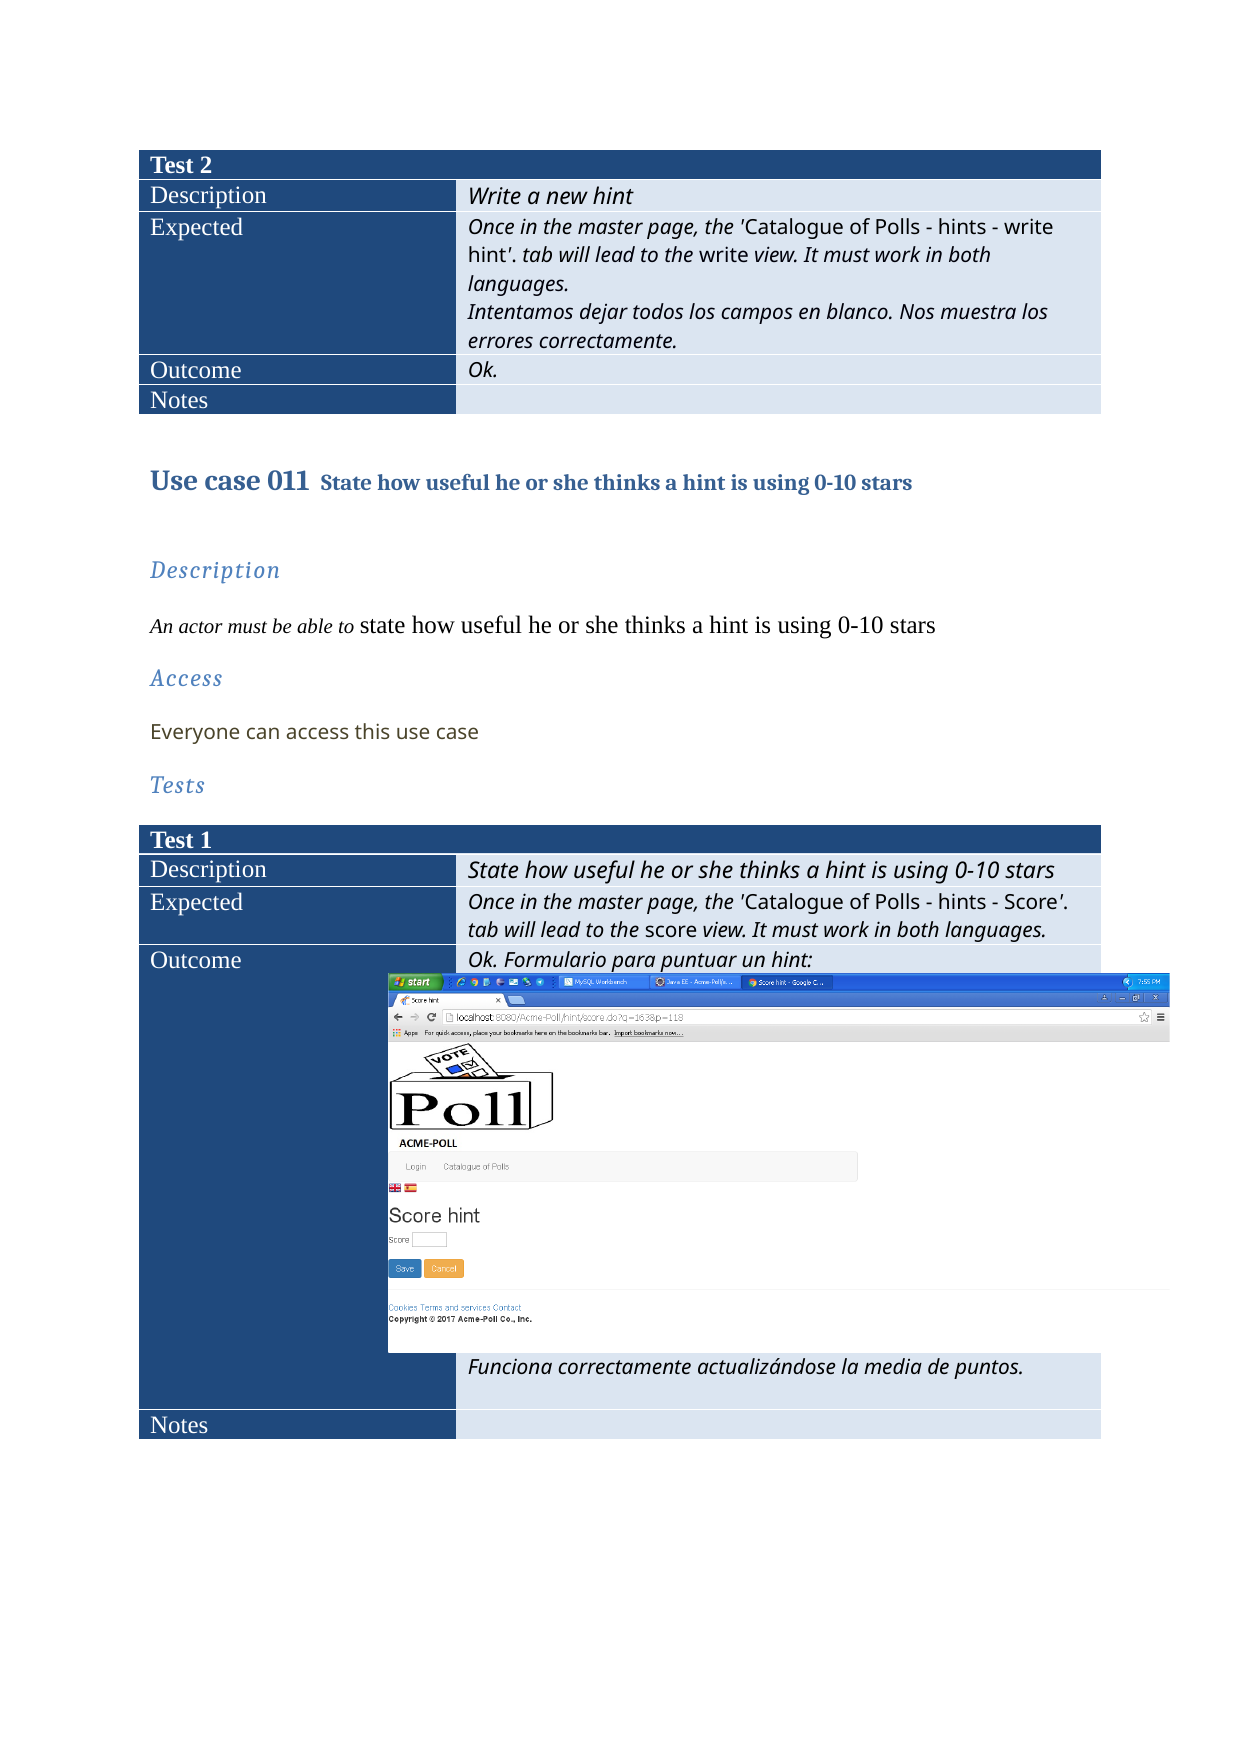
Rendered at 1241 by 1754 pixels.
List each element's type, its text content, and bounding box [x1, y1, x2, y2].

table_cell Ok. [456, 355, 1101, 384]
table_cell Once in the master page, the 'Catalogue of Polls - hints - write hint'. tab will lead to the write view. It must work in both languages. Intentamos dejar todos los campos en blanco. Nos muestra los errores correctamente. [456, 212, 1101, 354]
table_cell Notes [139, 1410, 456, 1439]
table_cell Write a new hint [456, 180, 1101, 211]
table_cell Expected [139, 212, 456, 354]
text An actor must be able to state how useful he or she thinks a hint is using 0-10 stars [150, 610, 1090, 638]
subtitle Use case 011 State how useful he or she thinks a hint is using 0-10 stars [150, 464, 1090, 497]
table_cell Outcome [139, 945, 456, 1409]
table_cell Notes [139, 385, 456, 414]
subtitle Tests [150, 771, 1090, 799]
table_cell [456, 385, 1101, 414]
table_header Test 2 [139, 150, 1101, 179]
text Everyone can access this use case [150, 717, 1090, 746]
subtitle Access [150, 663, 1090, 692]
table_cell Description [139, 180, 456, 211]
table_cell Funciona correctamente actualizándose la media de puntos. [456, 1353, 1101, 1409]
table_header Test 1 [139, 825, 1101, 853]
table_cell Once in the master page, the 'Catalogue of Polls - hints - Score'. tab will lead to the score view. It must work in both languages. [456, 887, 1101, 944]
table_cell Description [139, 855, 456, 886]
picture [388, 973, 1170, 1353]
table_cell Outcome [139, 355, 456, 384]
subtitle Description [150, 556, 1090, 584]
table_cell State how useful he or she thinks a hint is using 0-10 stars [456, 855, 1101, 886]
table_cell [456, 1410, 1101, 1439]
table_cell Expected [139, 887, 456, 944]
table_cell Ok. Formulario para puntuar un hint: [456, 945, 1101, 973]
